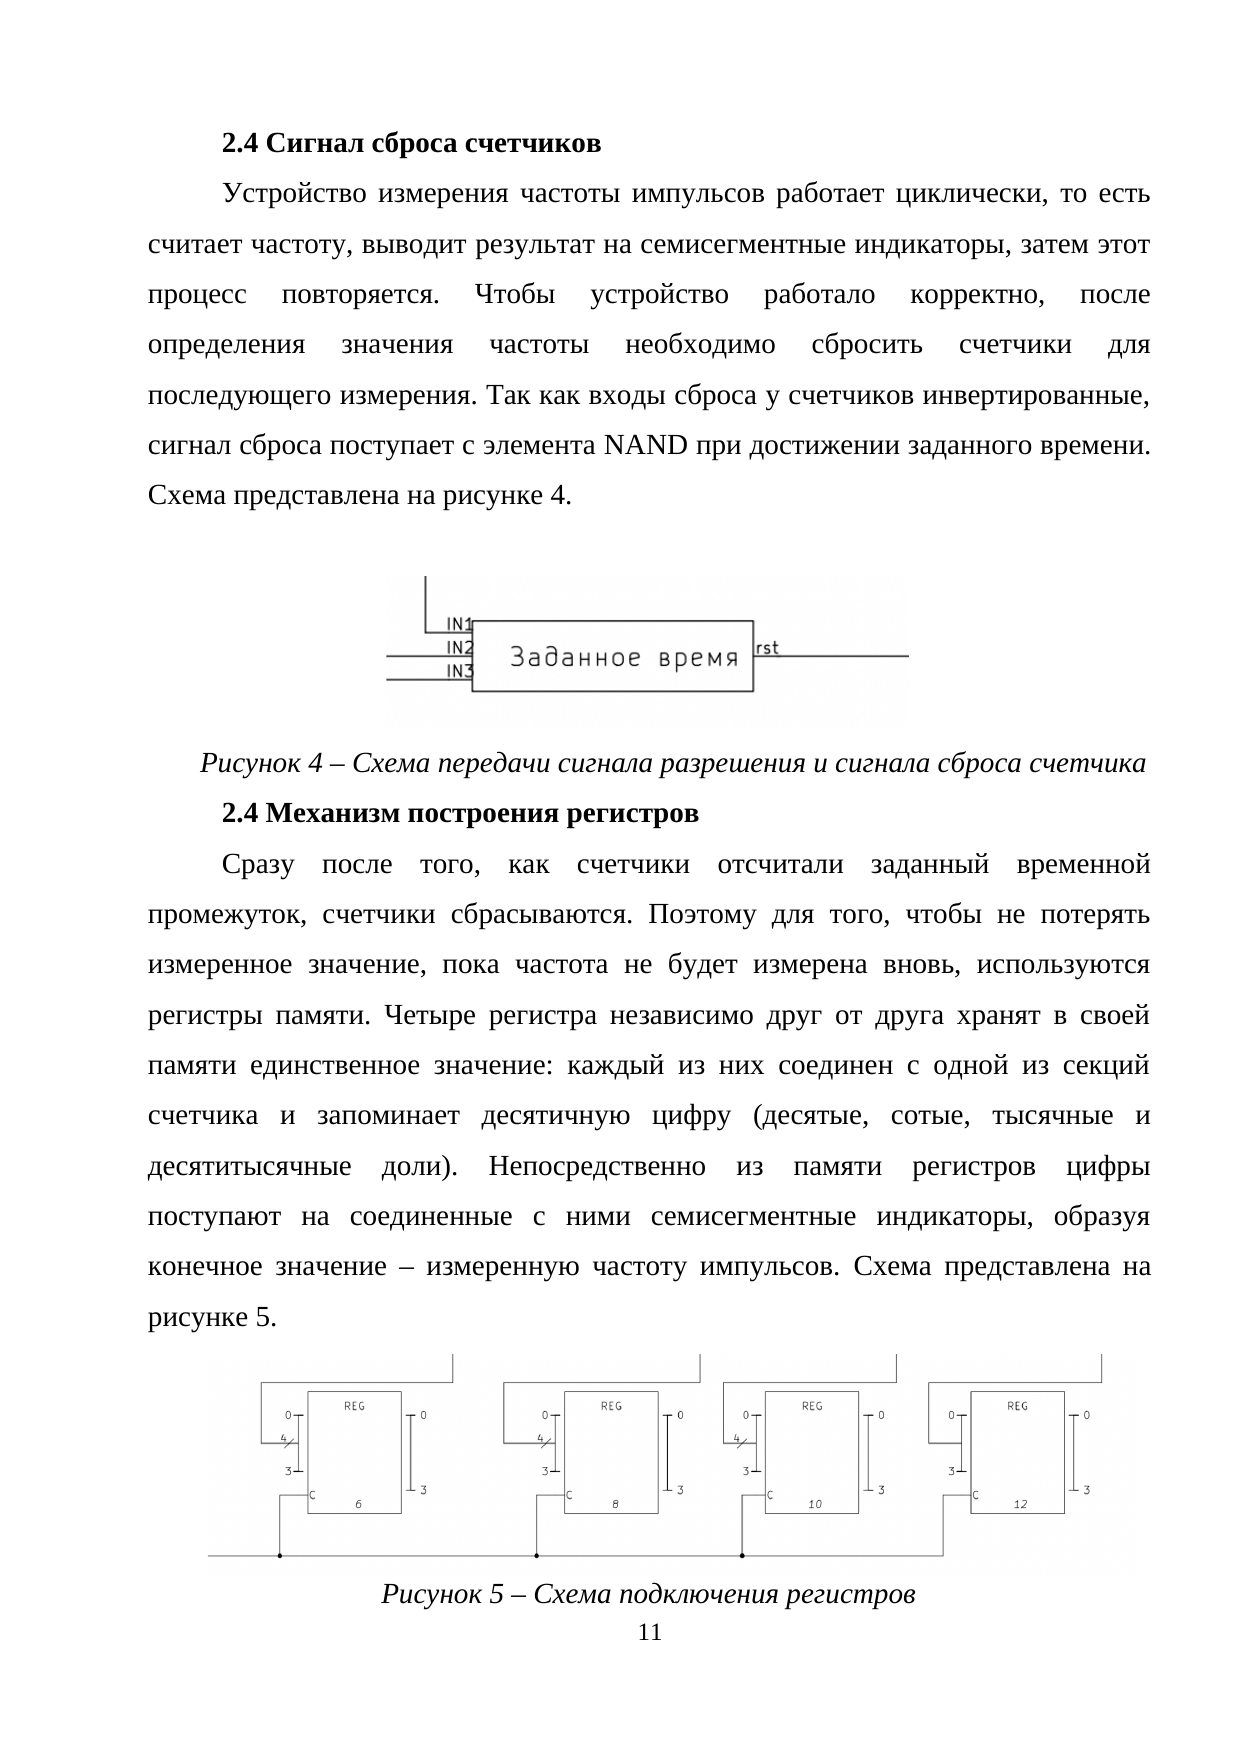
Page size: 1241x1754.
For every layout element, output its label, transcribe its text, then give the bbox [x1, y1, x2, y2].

text Сразу после того, как счетчики отсчитали заданный временной промежуток, счетчики сбрасываются. Поэтому для того, чтобы не потерять измеренное значение, пока частота не будет измерена вновь, используются регистры памяти. Четыре регистра независимо друг от друга хранят в своей памяти единственное значение: каждый из них соединен с одной из секций счетчика и запоминает десятичную цифру (десятые, сотые, тысячные и десятитысячные доли). Непосредственно из памяти регистров цифры поступают на соединенные с ними семисегментные индикаторы, образуя конечное значение – измеренную частоту импульсов. Схема представлена на рисунке 5. [148, 846, 1152, 1332]
text Рисунок 5 – Схема подключения регистров [148, 1387, 1152, 1610]
text 2.4 Механизм построения регистров [148, 796, 1092, 829]
picture [386, 576, 909, 729]
subtitle 2.4 Сигнал сброса счетчиков [148, 125, 1152, 159]
text Устройство измерения частоты импульсов работает циклически, то есть считает частоту, выводит результат на семисегментные индикаторы, затем этот процесс повторяется. Чтобы устройство работало корректно, после определения значения частоты необходимо сбросить счетчики для последующего измерения. Так как входы сброса у счетчиков инвертированные, сигнал сброса поступает с элемента NAND при достижении заданного времени. Схема представлена на рисунке 4. [148, 176, 1152, 511]
text Рисунок 4 – Схема передачи сигнала разрешения и сигнала сброса счетчика [148, 566, 1152, 779]
picture [207, 1354, 1138, 1577]
